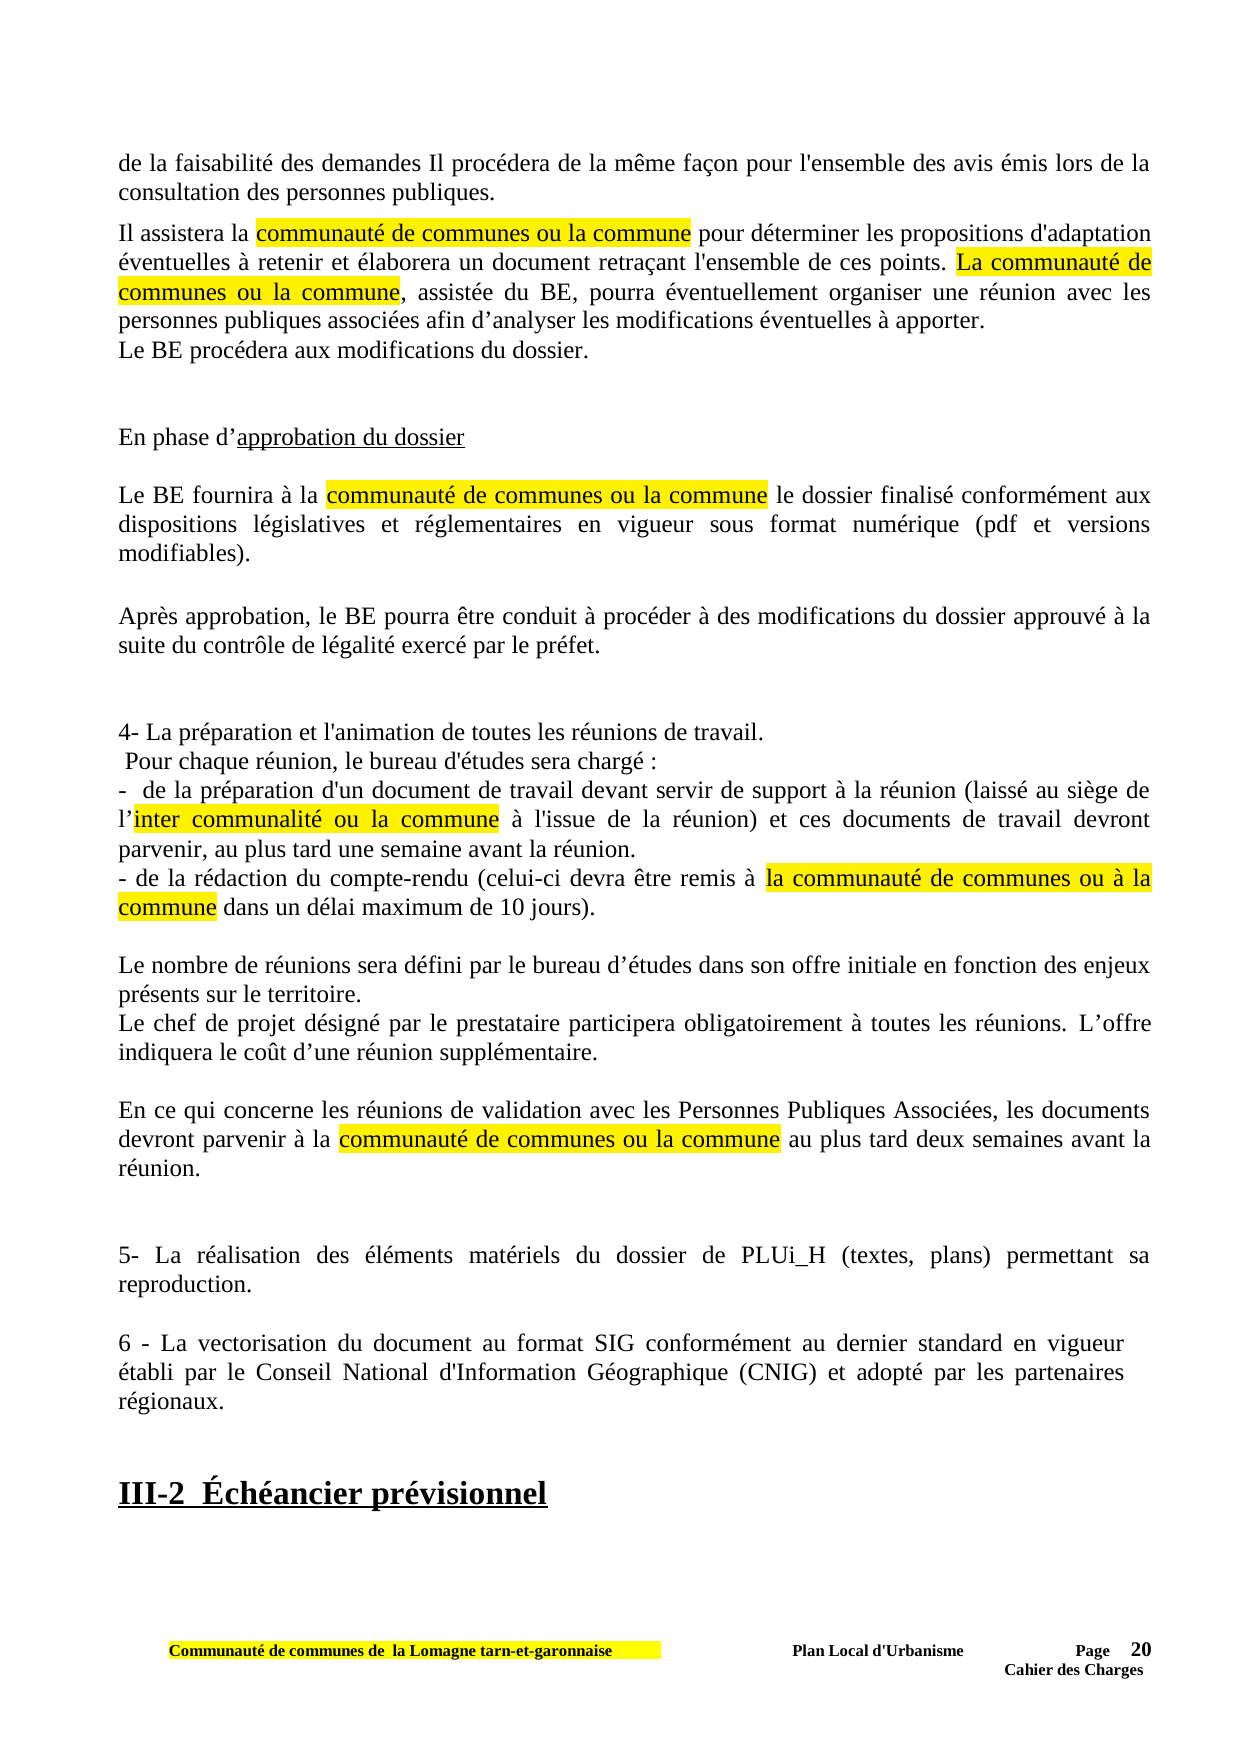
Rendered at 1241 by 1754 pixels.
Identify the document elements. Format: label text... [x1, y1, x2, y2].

text 6 - La vectorisation du document au format SIG conformément au dernier standard en vigueur établi par le Conseil National d'Information Géographique (CNIG) et adopté par les partenaires régionaux. [118, 1327, 1125, 1415]
text Le chef de projet désigné par le prestataire participera obligatoirement à toutes les réunions. L’offre indiquera le coût d’une réunion supplémentaire. [118, 1008, 1152, 1066]
text de la faisabilité des demandes Il procédera de la même façon pour l'ensemble des avis émis lors de la consultation des personnes publiques. [118, 148, 1152, 206]
text 5- La réalisation des éléments matériels du dossier de PLUi_H (textes, plans) permettant sa reproduction. [118, 1240, 1152, 1298]
text 4- La préparation et l'animation de toutes les réunions de travail. [118, 717, 1152, 746]
text En ce qui concerne les réunions de validation avec les Personnes Publiques Associées, les documents devront parvenir à la communauté de communes ou la commune au plus tard deux semaines avant la réunion. [118, 1095, 1152, 1182]
subtitle III-2 Échéancier prévisionnel [118, 1473, 1152, 1511]
text Le nombre de réunions sera défini par le bureau d’études dans son offre initiale en fonction des enjeux présents sur le territoire. [118, 950, 1152, 1008]
text Pour chaque réunion, le bureau d'études sera chargé : [118, 746, 1152, 775]
text Après approbation, le BE pourra être conduit à procéder à des modifications du dossier approuvé à la suite du contrôle de légalité exercé par le préfet. [118, 601, 1152, 659]
text - de la rédaction du compte-rendu (celui-ci devra être remis à la communauté de communes ou à la commune dans un délai maximum de 10 jours). [118, 862, 1152, 921]
subtitle En phase d’approbation du dossier [118, 422, 1152, 451]
text Le BE procédera aux modifications du dossier. [118, 334, 1152, 363]
text Il assistera la communauté de communes ou la commune pour déterminer les propositions d'adaptation éventuelles à retenir et élaborera un document retraçant l'ensemble de ces points. La communauté de communes ou la commune, assistée du BE, pourra éventuellement organiser une réunion avec les personnes publiques associées afin d’analyser les modifications éventuelles à apporter. [118, 218, 1152, 334]
text - de la préparation d'un document de travail devant servir de support à la réunion (laissé au siège de l’inter communalité ou la commune à l'issue de la réunion) et ces documents de travail devront parvenir, au plus tard une semaine avant la réunion. [118, 775, 1152, 862]
text Le BE fournira à la communauté de communes ou la commune le dossier finalisé conformément aux dispositions législatives et réglementaires en vigueur sous format numérique (pdf et versions modifiables). [118, 480, 1152, 567]
